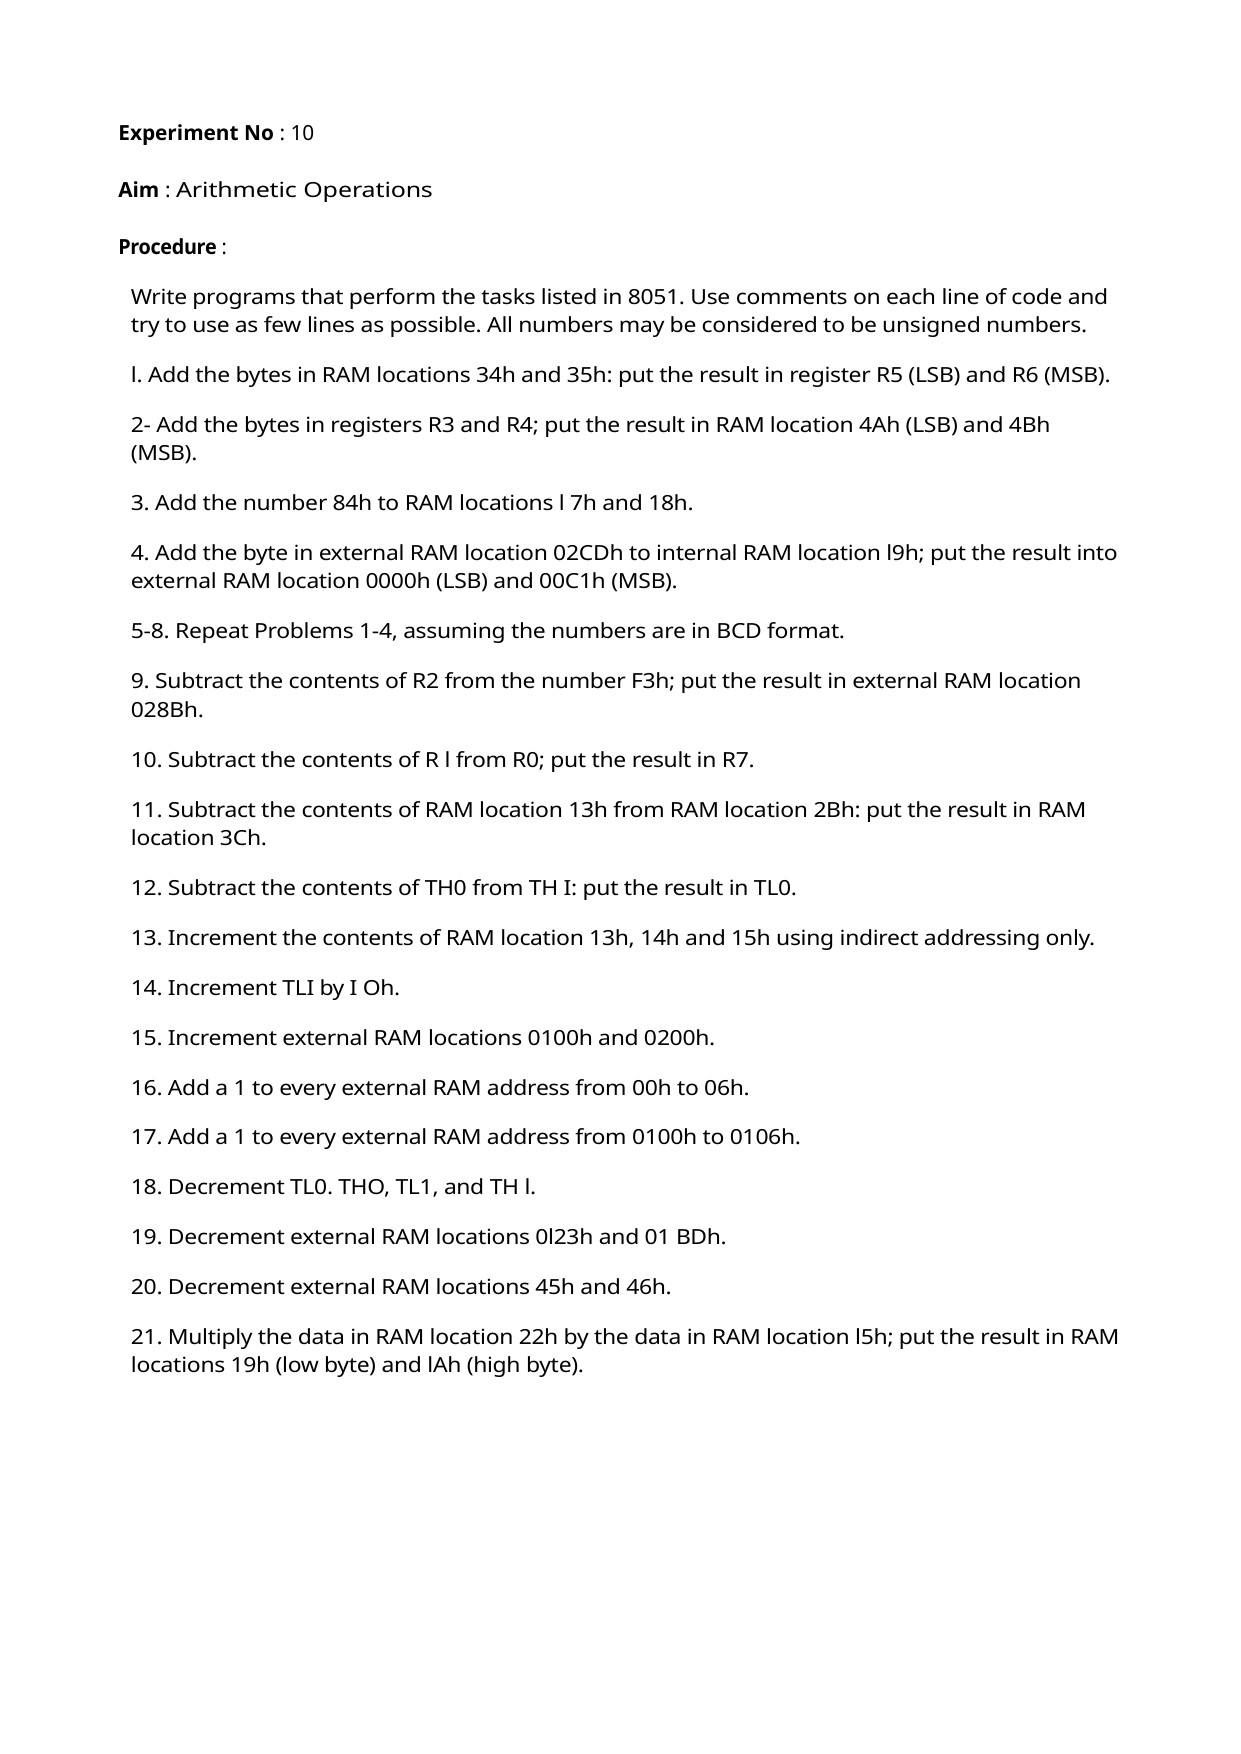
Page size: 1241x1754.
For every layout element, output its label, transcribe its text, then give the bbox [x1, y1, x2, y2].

text 12. Subtract the contents of TH0 from TH I: put the result in TL0. [131, 873, 1122, 901]
text 17. Add a 1 to every external RAM address from 0100h to 0106h. [131, 1122, 1122, 1151]
text 19. Decrement external RAM locations 0l23h and 01 BDh. [131, 1222, 1122, 1251]
text 4. Add the byte in external RAM location 02CDh to internal RAM location l9h; put the result into external RAM location 0000h (LSB) and 00C1h (MSB). [131, 538, 1122, 595]
text 21. Multiply the data in RAM location 22h by the data in RAM location l5h; put the result in RAM locations 19h (low byte) and lAh (high byte). [131, 1322, 1122, 1379]
text 16. Add a 1 to every external RAM address from 00h to 06h. [131, 1073, 1122, 1101]
text 5-8. Repeat Problems 1-4, assuming the numbers are in BCD format. [131, 617, 1122, 645]
text Aim : Arithmetic Operations [118, 175, 1122, 203]
text 10. Subtract the contents of R l from R0; put the result in R7. [131, 745, 1122, 773]
text 15. Increment external RAM locations 0100h and 0200h. [131, 1023, 1122, 1051]
text 2- Add the bytes in registers R3 and R4; put the result in RAM location 4Ah (LSB) and 4Bh (MSB). [131, 410, 1122, 467]
text 9. Subtract the contents of R2 from the number F3h; put the result in external RAM location 028Bh. [131, 666, 1122, 723]
text 20. Decrement external RAM locations 45h and 46h. [131, 1272, 1122, 1301]
text 18. Decrement TL0. THO, TL1, and TH l. [131, 1172, 1122, 1201]
text 11. Subtract the contents of RAM location 13h from RAM location 2Bh: put the result in RAM location 3Ch. [131, 795, 1122, 852]
text 13. Increment the contents of RAM location 13h, 14h and 15h using indirect addressing only. [131, 923, 1122, 951]
text l. Add the bytes in RAM locations 34h and 35h: put the result in register R5 (LSB) and R6 (MSB). [131, 360, 1122, 388]
text 3. Add the number 84h to RAM locations l 7h and 18h. [131, 488, 1122, 517]
text Write programs that perform the tasks listed in 8051. Use comments on each line of code and try to use as few lines as possible. All numbers may be considered to be unsigned numbers. [131, 282, 1122, 339]
text Procedure : [118, 232, 1122, 260]
text 14. Increment TLI by I Oh. [131, 973, 1122, 1001]
text Experiment No : 10 [118, 118, 1122, 147]
